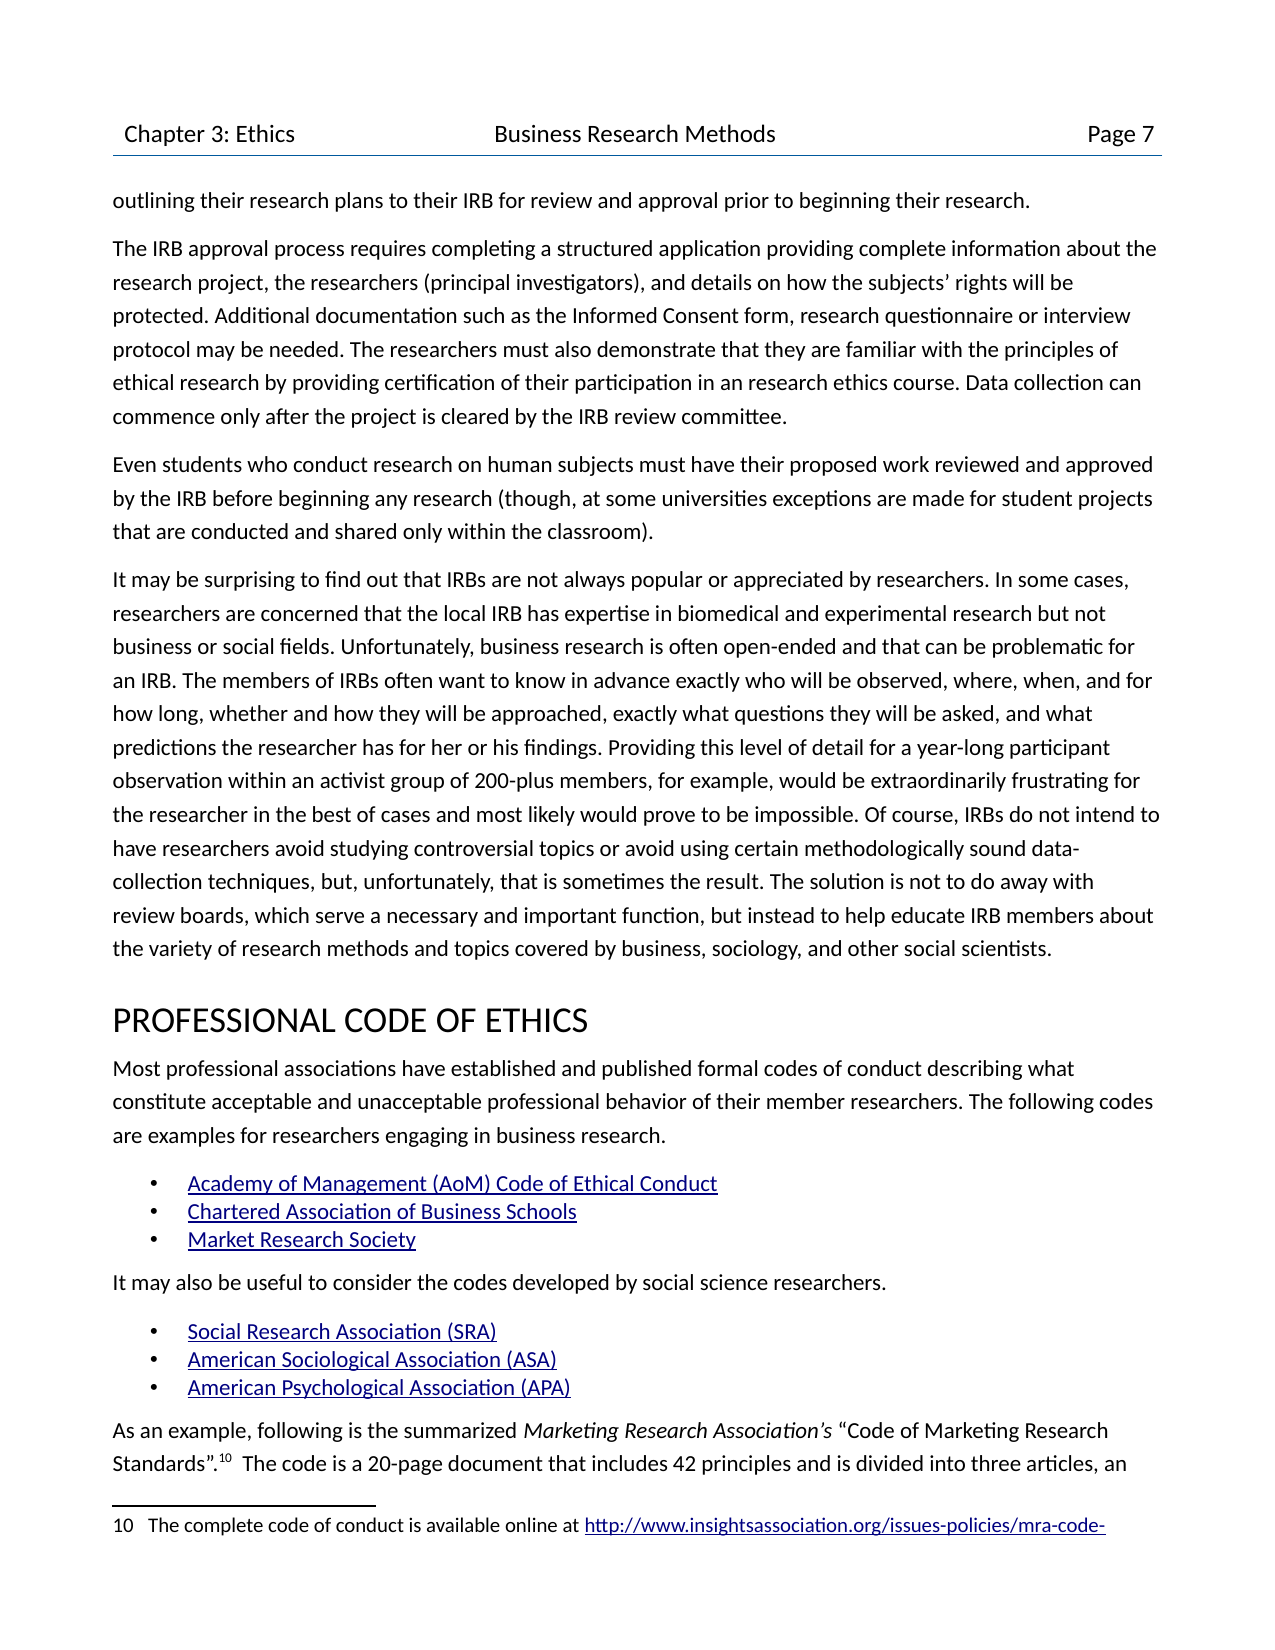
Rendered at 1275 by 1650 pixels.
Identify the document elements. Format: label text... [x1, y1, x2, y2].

text It may also be useful to consider the codes developed by social science researchers. [112, 1268, 1162, 1296]
text The complete code of conduct is available online at http://www.insightsassociation.org/issues-policies/mra-code- [112, 1512, 1162, 1537]
list Social Research Association (SRA) [150, 1317, 1162, 1345]
list Academy of Management (AoM) Code of Ethical Conduct [150, 1169, 1162, 1197]
subtitle Professional Code of Ethics [112, 997, 1162, 1041]
text As an example, following is the summarized Marketing Research Association’s “Code of Marketing Research Standards”. The code is a 20-page document that includes 42 principles and is divided into three articles, an [112, 1416, 1162, 1477]
list Market Research Society [150, 1225, 1162, 1253]
list American Psychological Association (APA) [150, 1373, 1162, 1401]
text Most professional associations have established and published formal codes of conduct describing what constitute acceptable and unacceptable professional behavior of their member researchers. The following codes are examples for researchers engaging in business research. [112, 1054, 1162, 1149]
text The IRB approval process requires completing a structured application providing complete information about the research project, the researchers (principal investigators), and details on how the subjects’ rights will be protected. Additional documentation such as the Informed Consent form, research questionnaire or interview protocol may be needed. The researchers must also demonstrate that they are familiar with the principles of ethical research by providing certification of their participation in an research ethics course. Data collection can commence only after the project is cleared by the IRB review committee. [112, 234, 1162, 430]
list American Sociological Association (ASA) [150, 1345, 1162, 1373]
text Even students who conduct research on human subjects must have their proposed work reviewed and approved by the IRB before beginning any research (though, at some universities exceptions are made for student projects that are conducted and shared only within the classroom). [112, 450, 1162, 545]
list Chartered Association of Business Schools [150, 1197, 1162, 1225]
text outlining their research plans to their IRB for review and approval prior to beginning their research. [112, 186, 1162, 214]
text It may be surprising to find out that IRBs are not always popular or appreciated by researchers. In some cases, researchers are concerned that the local IRB has expertise in biomedical and experimental research but not business or social fields. Unfortunately, business research is often open-ended and that can be problematic for an IRB. The members of IRBs often want to know in advance exactly who will be observed, where, when, and for how long, whether and how they will be approached, exactly what questions they will be asked, and what predictions the researcher has for her or his findings. Providing this level of detail for a year-long participant observation within an activist group of 200-plus members, for example, would be extraordinarily frustrating for the researcher in the best of cases and most likely would prove to be impossible. Of course, IRBs do not intend to have researchers avoid studying controversial topics or avoid using certain methodologically sound data-collection techniques, but, unfortunately, that is sometimes the result. The solution is not to do away with review boards, which serve a necessary and important function, but instead to help educate IRB members about the variety of research methods and topics covered by business, sociology, and other social scientists. [112, 565, 1162, 962]
